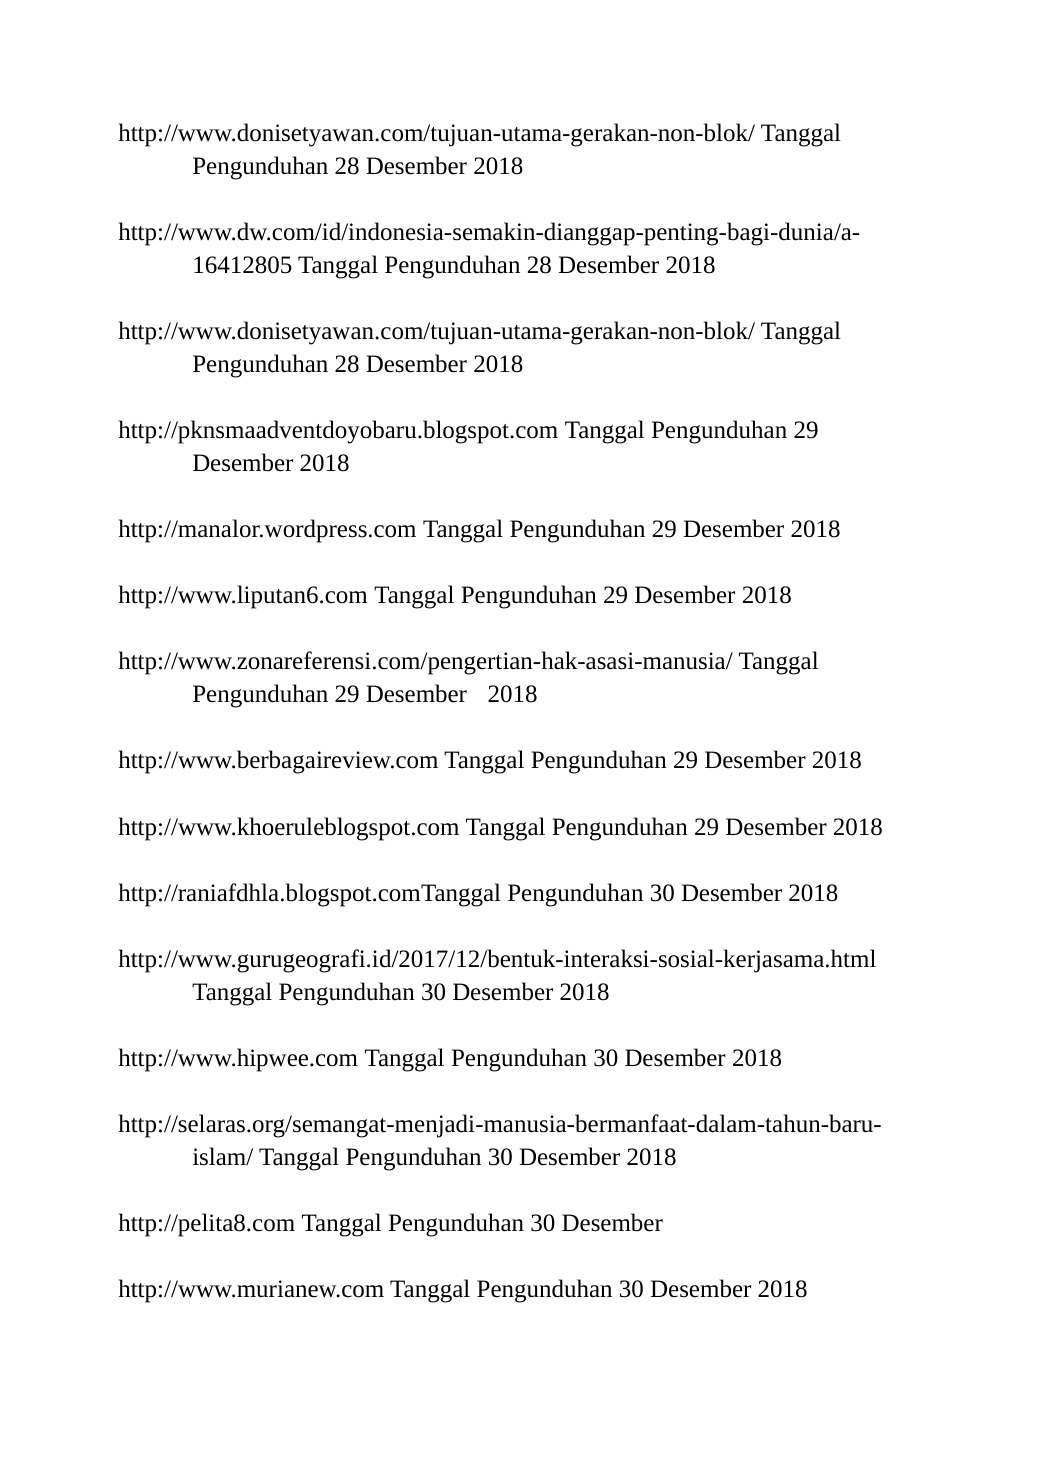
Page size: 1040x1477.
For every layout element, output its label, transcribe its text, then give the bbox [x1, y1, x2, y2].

text http://manalor.wordpress.com Tanggal Pengunduhan 29 Desember 2018 [118, 514, 921, 543]
text http://www.donisetyawan.com/tujuan-utama-gerakan-non-blok/ Tanggal Pengunduhan 28 Desember 2018 [118, 118, 921, 180]
text http://www.khoeruleblogspot.com Tanggal Pengunduhan 29 Desember 2018 [118, 812, 921, 840]
text http://pknsmaadventdoyobaru.blogspot.com Tanggal Pengunduhan 29 Desember 2018 [118, 415, 921, 477]
text http://raniafdhla.blogspot.comTanggal Pengunduhan 30 Desember 2018 [118, 878, 921, 906]
text http://pelita8.com Tanggal Pengunduhan 30 Desember [118, 1208, 921, 1237]
text http://www.zonareferensi.com/pengertian-hak-asasi-manusia/ Tanggal Pengunduhan 29 Desember 2018 [118, 646, 921, 708]
text http://www.donisetyawan.com/tujuan-utama-gerakan-non-blok/ Tanggal Pengunduhan 28 Desember 2018 [118, 316, 921, 378]
text http://www.dw.com/id/indonesia-semakin-dianggap-penting-bagi-dunia/a- 16412805 Tanggal Pengunduhan 28 Desember 2018 [118, 217, 921, 279]
text http://www.murianew.com Tanggal Pengunduhan 30 Desember 2018 [118, 1274, 921, 1303]
text http://www.berbagaireview.com Tanggal Pengunduhan 29 Desember 2018 [118, 746, 921, 774]
text http://selaras.org/semangat-menjadi-manusia-bermanfaat-dalam-tahun-baru- islam/ Tanggal Pengunduhan 30 Desember 2018 [118, 1109, 921, 1171]
text http://www.gurugeografi.id/2017/12/bentuk-interaksi-sosial-kerjasama.html Tanggal Pengunduhan 30 Desember 2018 [118, 944, 921, 1005]
text http://www.hipwee.com Tanggal Pengunduhan 30 Desember 2018 [118, 1043, 921, 1071]
text http://www.liputan6.com Tanggal Pengunduhan 29 Desember 2018 [118, 580, 921, 609]
